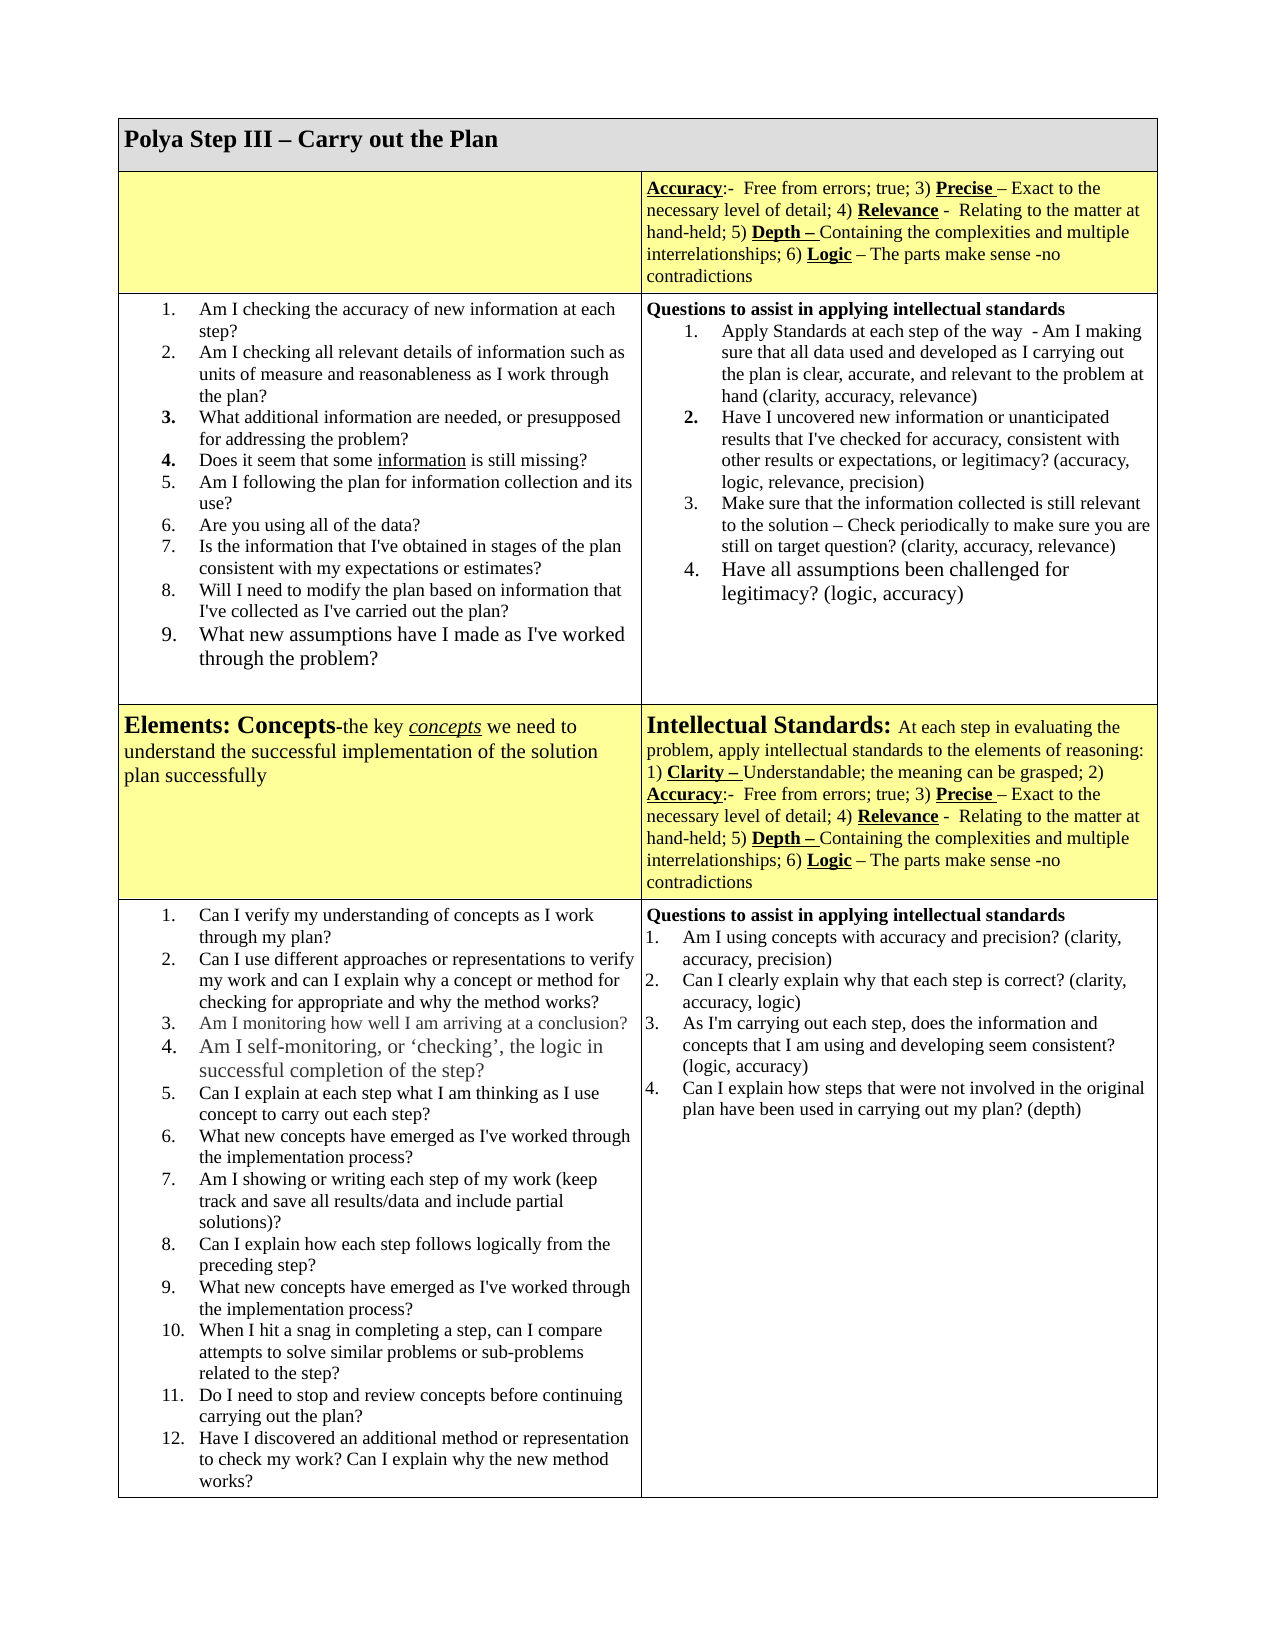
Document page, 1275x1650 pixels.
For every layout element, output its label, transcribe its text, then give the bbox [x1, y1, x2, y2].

table_cell Accuracy:- Free from errors; true; 3) Precise – Exact to the necessary level of detail; 4) Relevance - Relating to the matter at hand-held; 5) Depth – Containing the complexities and multiple interrelationships; 6) Logic – The parts make sense -no contradictions [642, 172, 1157, 292]
table_cell Questions to assist in applying intellectual standards Am I using concepts with accuracy and precision? (clarity, accuracy, precision) Can I clearly explain why that each step is correct? (clarity, accuracy, logic) As I'm carrying out each step, does the information and concepts that I am using and developing seem consistent? (logic, accuracy) Can I explain how steps that were not involved in the original plan have been used in carrying out my plan? (depth) [642, 900, 1157, 1497]
table_cell Questions to assist in applying intellectual standards Apply Standards at each step of the way - Am I making sure that all data used and developed as I carrying out the plan is clear, accurate, and relevant to the problem at hand (clarity, accuracy, relevance) Have I uncovered new information or unanticipated results that I've checked for accuracy, consistent with other results or expectations, or legitimacy? (accuracy, logic, relevance, precision) Make sure that the information collected is still relevant to the solution – Check periodically to make sure you are still on target question? (clarity, accuracy, relevance) Have all assumptions been challenged for legitimacy? (logic, accuracy) [642, 294, 1157, 704]
table_cell [119, 172, 641, 292]
table_cell Elements: Concepts-the key concepts we need to understand the successful implementation of the solution plan successfully [119, 705, 641, 898]
table_cell Am I checking the accuracy of new information at each step? Am I checking all relevant details of information such as units of measure and reasonableness as I work through the plan? What additional information are needed, or presupposed for addressing the problem? Does it seem that some information is still missing? Am I following the plan for information collection and its use? Are you using all of the data? Is the information that I've obtained in stages of the plan consistent with my expectations or estimates? Will I need to modify the plan based on information that I've collected as I've carried out the plan? What new assumptions have I made as I've worked through the problem? [119, 294, 641, 704]
table_header Polya Step III – Carry out the Plan [119, 119, 1157, 171]
table_cell Can I verify my understanding of concepts as I work through my plan? Can I use different approaches or representations to verify my work and can I explain why a concept or method for checking for appropriate and why the method works? Am I monitoring how well I am arriving at a conclusion? Am I self-monitoring, or ‘checking’, the logic in successful completion of the step? Can I explain at each step what I am thinking as I use concept to carry out each step? What new concepts have emerged as I've worked through the implementation process? Am I showing or writing each step of my work (keep track and save all results/data and include partial solutions)? Can I explain how each step follows logically from the preceding step? What new concepts have emerged as I've worked through the implementation process? When I hit a snag in completing a step, can I compare attempts to solve similar problems or sub-problems related to the step? Do I need to stop and review concepts before continuing carrying out the plan? Have I discovered an additional method or representation to check my work? Can I explain why the new method works? [119, 900, 641, 1497]
table_cell Intellectual Standards: At each step in evaluating the problem, apply intellectual standards to the elements of reasoning: 1) Clarity – Understandable; the meaning can be grasped; 2) Accuracy:- Free from errors; true; 3) Precise – Exact to the necessary level of detail; 4) Relevance - Relating to the matter at hand-held; 5) Depth – Containing the complexities and multiple interrelationships; 6) Logic – The parts make sense -no contradictions [642, 705, 1157, 898]
